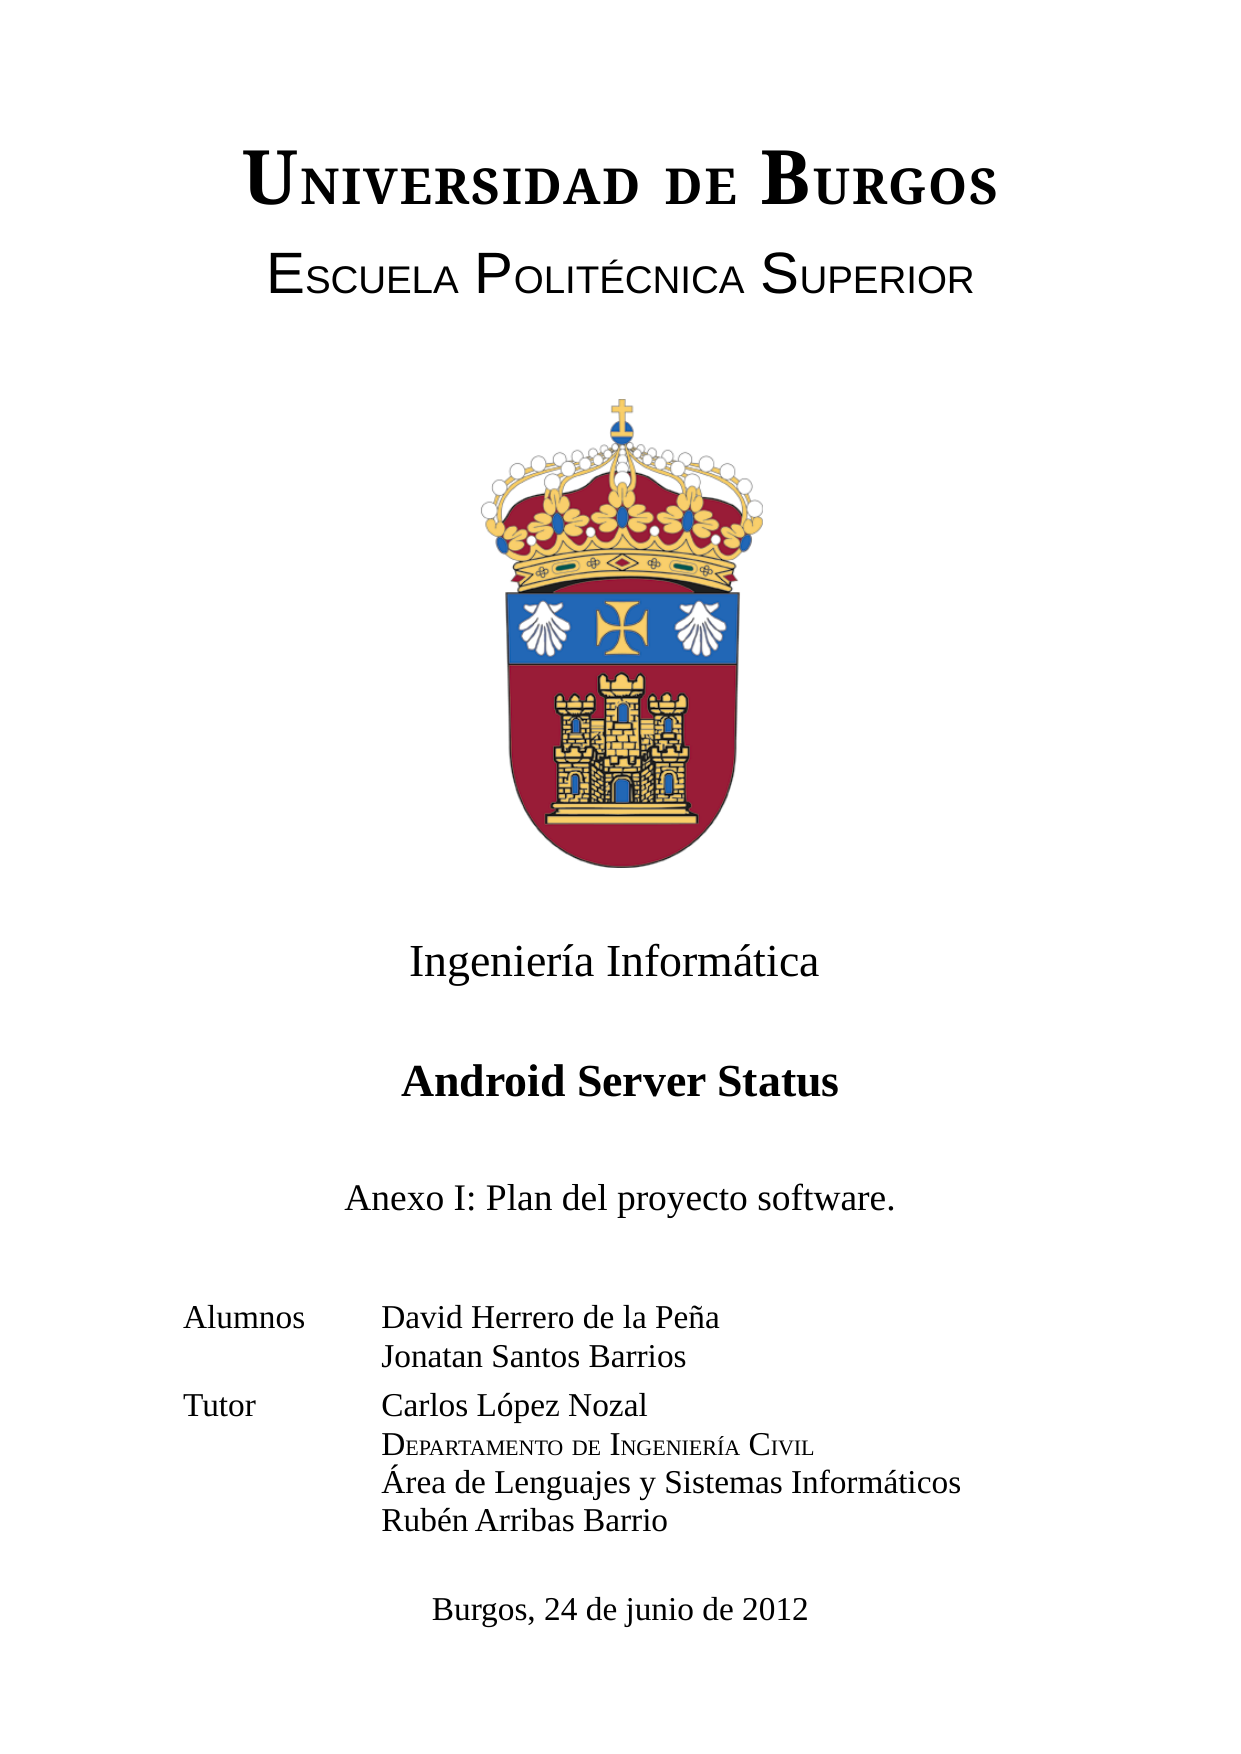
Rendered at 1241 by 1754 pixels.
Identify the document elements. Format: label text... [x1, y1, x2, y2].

picture [387, 399, 857, 868]
table_cell David Herrero de la Peña Jonatan Santos Barrios [375, 1292, 1063, 1380]
table_cell Ingeniería Informática Android Server Status Anexo I: Plan del proyecto software. [177, 365, 1063, 1292]
table_cell Burgos, 24 de junio de 2012 [177, 1545, 1063, 1633]
table_cell Alumnos [177, 1292, 375, 1380]
table_header Universidad de Burgos Escuela Politécnica Superior [177, 118, 1063, 365]
table_cell Tutor [177, 1380, 375, 1545]
table_cell Carlos López Nozal Departamento de Ingeniería Civil Área de Lenguajes y Sistemas Informáticos Rubén Arribas Barrio [375, 1380, 1063, 1545]
